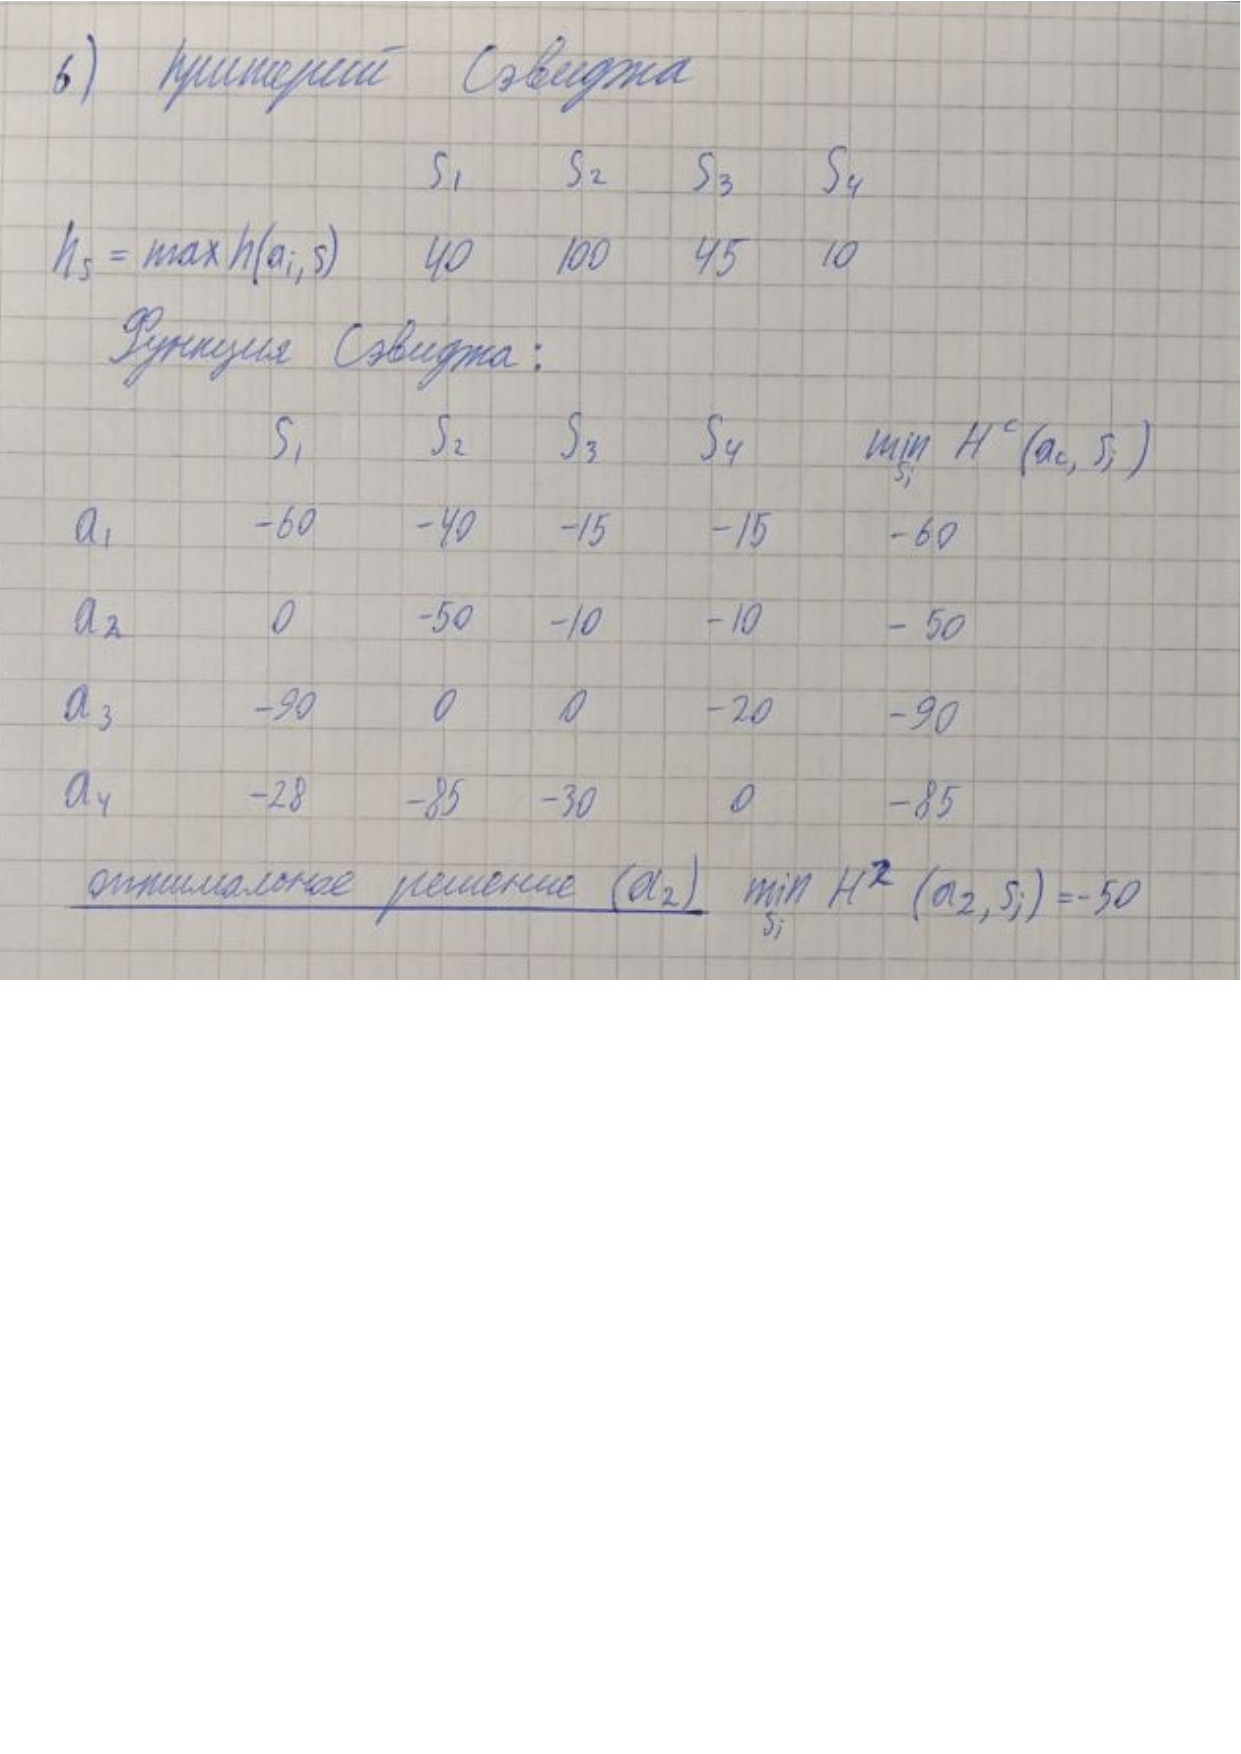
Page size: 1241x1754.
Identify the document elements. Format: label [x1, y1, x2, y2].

picture [0, 1, 1241, 980]
